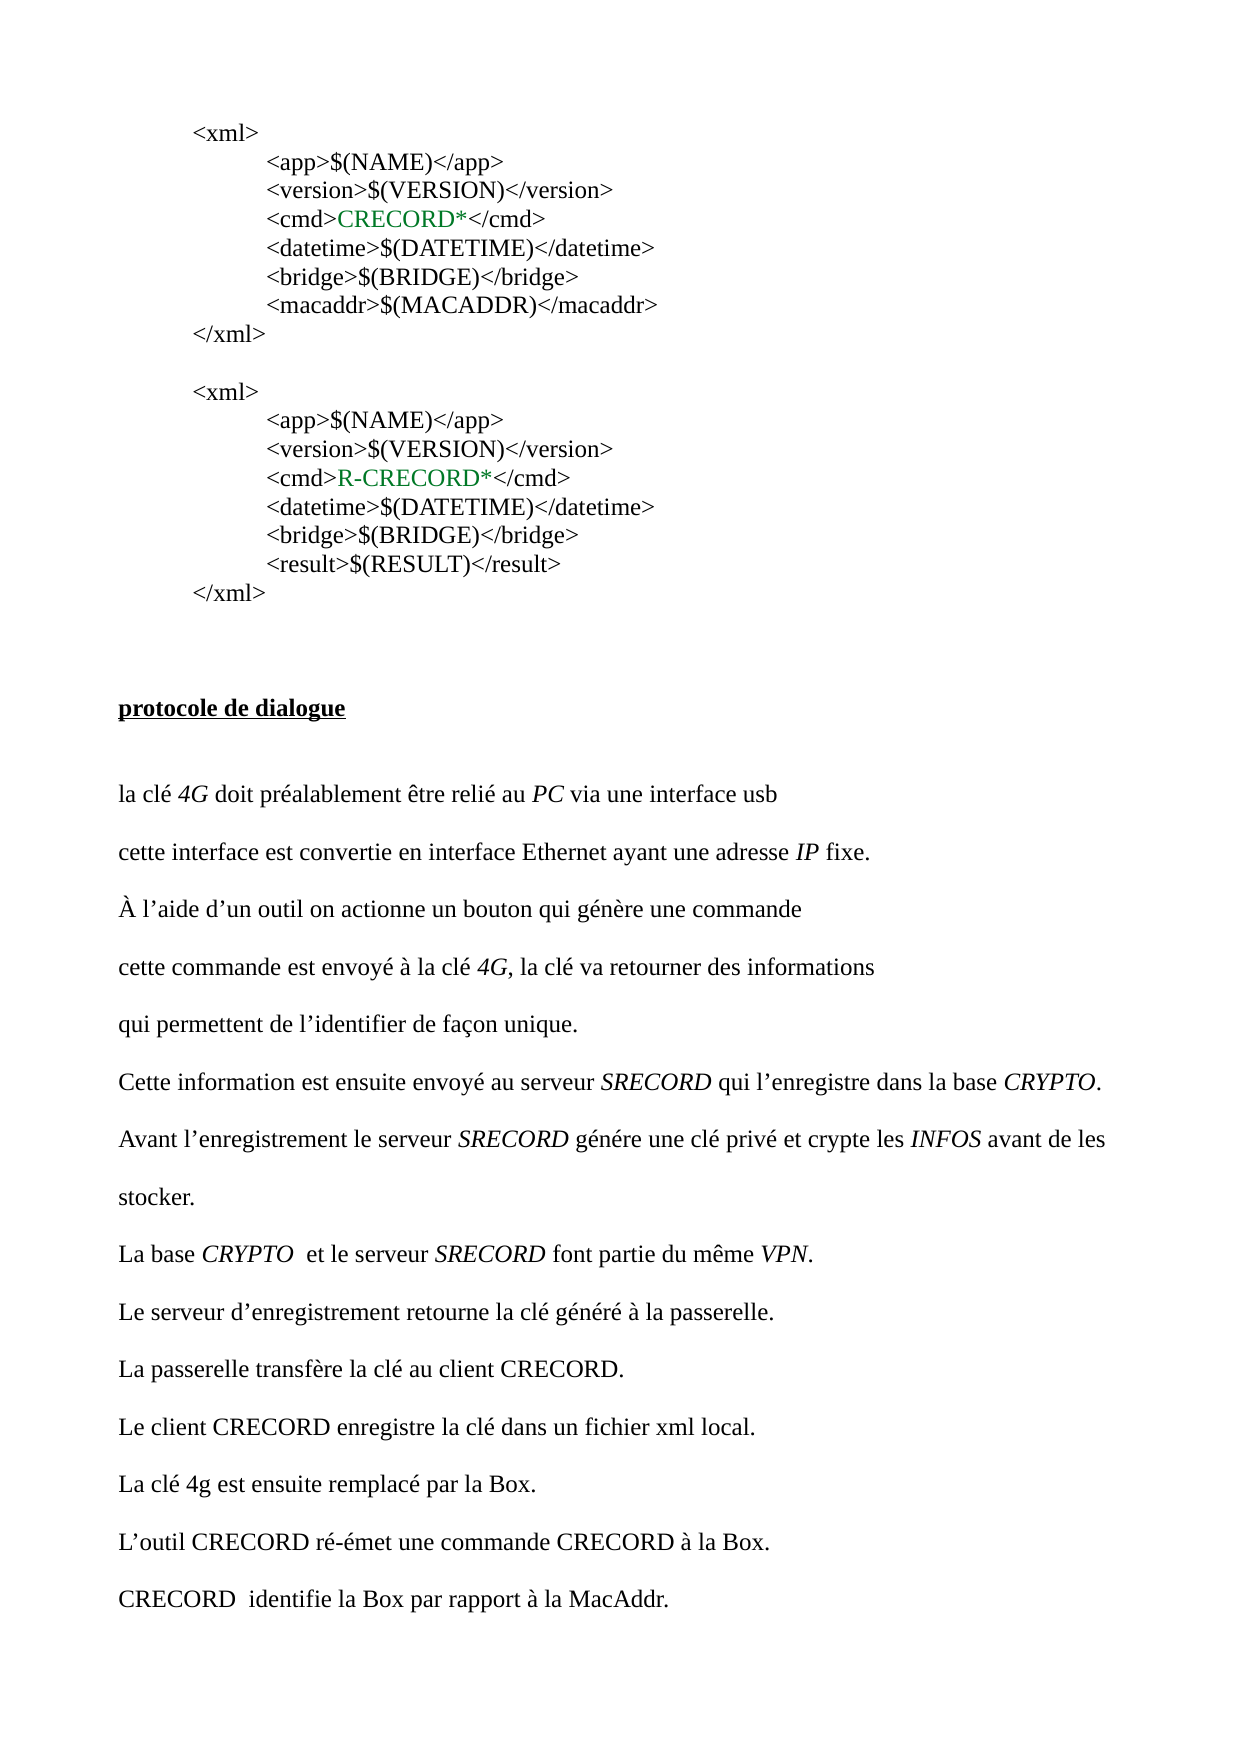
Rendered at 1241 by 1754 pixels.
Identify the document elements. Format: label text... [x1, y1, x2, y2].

text <xml> [118, 377, 1122, 406]
text La base CRYPTO et le serveur SRECORD font partie du même VPN. [118, 1239, 1122, 1268]
text protocole de dialogue [118, 693, 1122, 722]
text stocker. [118, 1182, 1122, 1211]
text <bridge>$(BRIDGE)</bridge> [118, 262, 1122, 291]
text cette commande est envoyé à la clé 4G, la clé va retourner des informations [118, 952, 1122, 981]
text Avant l’enregistrement le serveur SRECORD génére une clé privé et crypte les INFOS avant de les [118, 1124, 1122, 1153]
text <datetime>$(DATETIME)</datetime> [118, 233, 1122, 262]
text <app>$(NAME)</app> [118, 147, 1122, 176]
text <xml> [118, 118, 1122, 147]
text </xml> [118, 578, 1122, 607]
text CRECORD identifie la Box par rapport à la MacAddr. [118, 1584, 1122, 1613]
text À l’aide d’un outil on actionne un bouton qui génère une commande [118, 894, 1122, 923]
text <version>$(VERSION)</version> [118, 434, 1122, 463]
text L’outil CRECORD ré-émet une commande CRECORD à la Box. [118, 1527, 1122, 1556]
text Le serveur d’enregistrement retourne la clé généré à la passerelle. [118, 1297, 1122, 1326]
text <cmd>R-CRECORD*</cmd> [118, 463, 1122, 492]
text La passerelle transfère la clé au client CRECORD. [118, 1354, 1122, 1383]
text La clé 4g est ensuite remplacé par la Box. [118, 1469, 1122, 1498]
text Cette information est ensuite envoyé au serveur SRECORD qui l’enregistre dans la base CRYPTO. [118, 1067, 1122, 1096]
text qui permettent de l’identifier de façon unique. [118, 1009, 1122, 1038]
text la clé 4G doit préalablement être relié au PC via une interface usb [118, 779, 1122, 808]
text <result>$(RESULT)</result> [118, 549, 1122, 578]
text cette interface est convertie en interface Ethernet ayant une adresse IP fixe. [118, 837, 1122, 866]
text <datetime>$(DATETIME)</datetime> [118, 492, 1122, 521]
text </xml> [118, 319, 1122, 348]
text Le client CRECORD enregistre la clé dans un fichier xml local. [118, 1412, 1122, 1441]
text <cmd>CRECORD*</cmd> [118, 204, 1122, 233]
text <version>$(VERSION)</version> [118, 176, 1122, 204]
text <macaddr>$(MACADDR)</macaddr> [118, 291, 1122, 319]
text <app>$(NAME)</app> [118, 406, 1122, 434]
text <bridge>$(BRIDGE)</bridge> [118, 521, 1122, 549]
